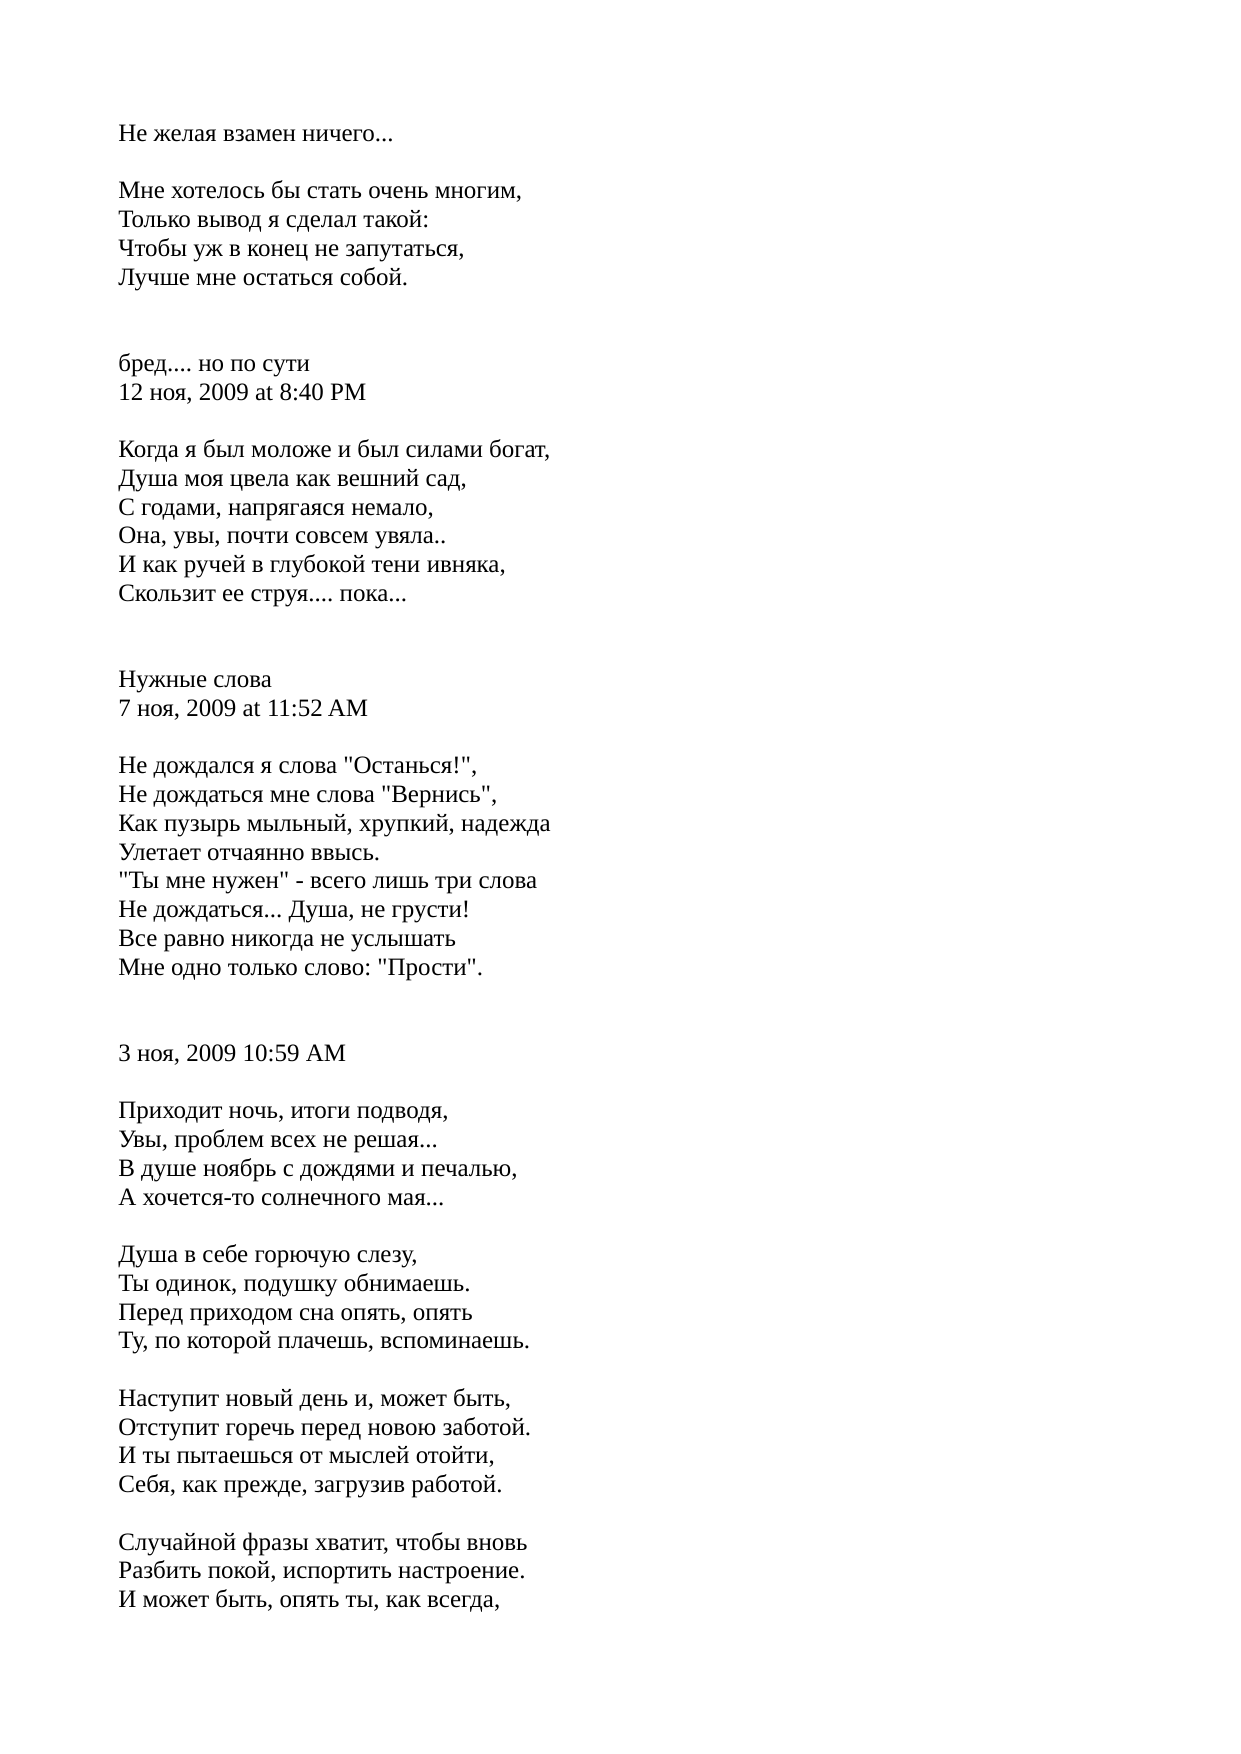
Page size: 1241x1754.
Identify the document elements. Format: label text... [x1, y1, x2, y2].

text Наступит новый день и, может быть, [118, 1383, 1122, 1412]
text 3 ноя, 2009 10:59 AM [118, 1038, 1122, 1067]
text Не дождаться... Душа, не грусти! [118, 894, 1122, 923]
text В душе ноябрь с дождями и печалью, [118, 1153, 1122, 1182]
text И может быть, опять ты, как всегда, [118, 1584, 1122, 1613]
text Разбить покой, испортить настроение. [118, 1556, 1122, 1584]
text Лучше мне остаться собой. [118, 262, 1122, 291]
text Мне хотелось бы стать очень многим, [118, 176, 1122, 204]
text Как пузырь мыльный, хрупкий, надежда [118, 808, 1122, 837]
text Улетает отчаянно ввысь. [118, 837, 1122, 866]
text А хочется-то солнечного мая... [118, 1182, 1122, 1211]
text Себя, как прежде, загрузив работой. [118, 1469, 1122, 1498]
text Отступит горечь перед новою заботой. [118, 1412, 1122, 1441]
text 7 ноя, 2009 at 11:52 AM [118, 693, 1122, 722]
text Когда я был моложе и был силами богат, [118, 434, 1122, 463]
text И как ручей в глубокой тени ивняка, [118, 549, 1122, 578]
text И ты пытаешься от мыслей отойти, [118, 1441, 1122, 1469]
text Нужные слова [118, 664, 1122, 693]
text Ту, по которой плачешь, вспоминаешь. [118, 1326, 1122, 1354]
text Чтобы уж в конец не запутаться, [118, 233, 1122, 262]
text "Ты мне нужен" - всего лишь три слова [118, 866, 1122, 894]
text бред.... но по сути [118, 348, 1122, 377]
text Все равно никогда не услышать [118, 923, 1122, 952]
text Увы, проблем всех не решая... [118, 1124, 1122, 1153]
text Душа в себе горючую слезу, [118, 1239, 1122, 1268]
text Она, увы, почти совсем увяла.. [118, 521, 1122, 549]
text Только вывод я сделал такой: [118, 204, 1122, 233]
text Скользит ее струя.... пока... [118, 578, 1122, 607]
text Ты одинок, подушку обнимаешь. [118, 1268, 1122, 1297]
text Случайной фразы хватит, чтобы вновь [118, 1527, 1122, 1556]
text Мне одно только слово: "Прости". [118, 952, 1122, 981]
text Не дождаться мне слова "Вернись", [118, 779, 1122, 808]
text Приходит ночь, итоги подводя, [118, 1096, 1122, 1124]
text 12 ноя, 2009 at 8:40 PM [118, 377, 1122, 406]
text Душа моя цвела как вешний сад, [118, 463, 1122, 492]
text Не желая взамен ничего... [118, 118, 1122, 147]
text Не дождался я слова "Останься!", [118, 751, 1122, 779]
text С годами, напрягаяся немало, [118, 492, 1122, 521]
text Перед приходом сна опять, опять [118, 1297, 1122, 1326]
